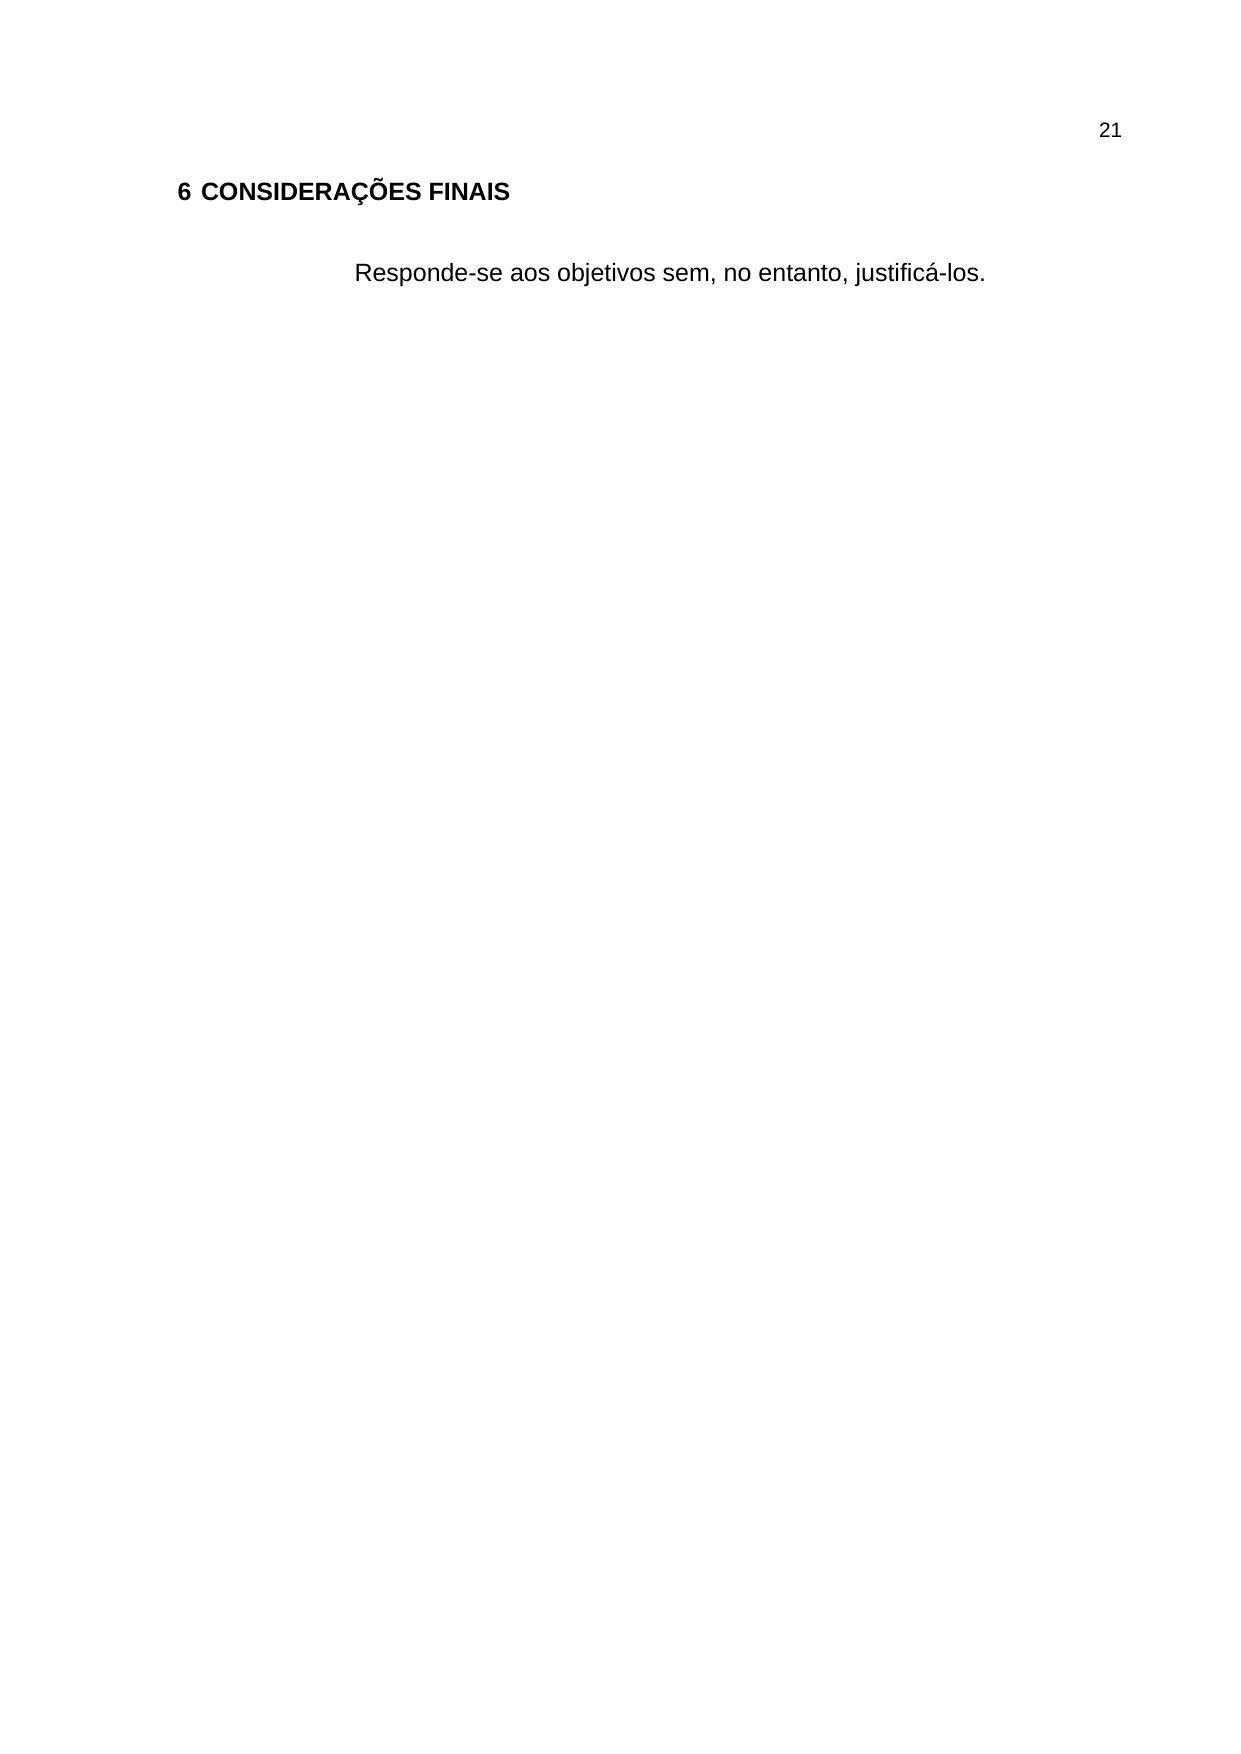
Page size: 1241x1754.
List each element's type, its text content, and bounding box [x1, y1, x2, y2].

text Responde-se aos objetivos sem, no entanto, justificá-los. [177, 258, 1122, 287]
subtitle Considerações finais [177, 177, 1122, 206]
